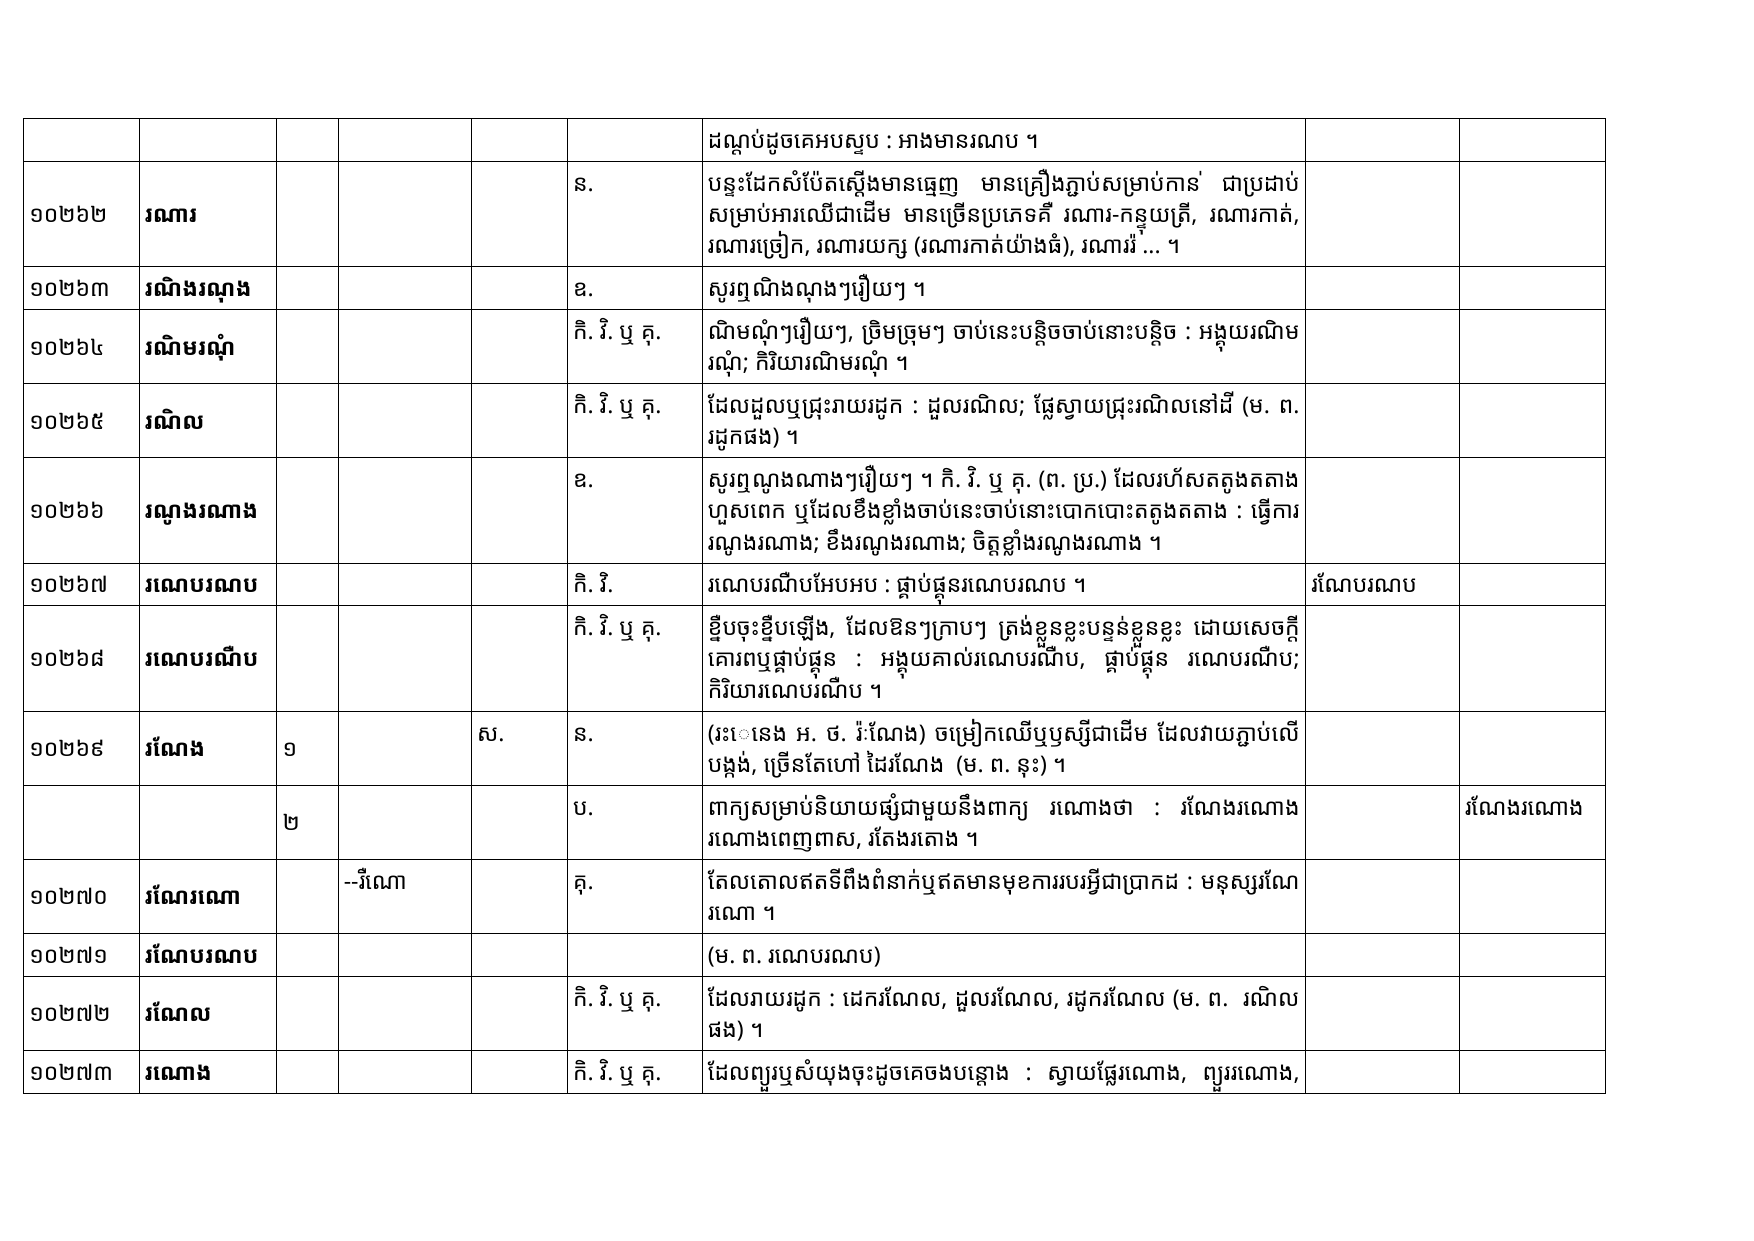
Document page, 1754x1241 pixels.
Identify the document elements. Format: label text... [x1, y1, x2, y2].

table_cell រណែល [140, 977, 276, 1050]
table_cell [1306, 162, 1459, 266]
table_cell [24, 786, 139, 859]
table_cell ស. [472, 712, 567, 785]
table_cell [1306, 977, 1459, 1050]
table_cell សូរ​ឮ​ណូង​ណាង​ៗ​រឿយ​ៗ ។ កិ. វិ. ឬ គុ. (ព. ប្រ.) ដែល​រហ័ស​តតូង​តតាង​ហួស​ពេក ឬ​ដែល​ខឹង​ខ្លាំង​ចាប់​នេះ​ចាប់​នោះ​បោក​បោះ​តតូង​តតាង : ធ្វើ​ការ​រណូង​រណាង; ខឹង​រណូង​រណាង; ចិត្ត​ខ្លាំង​រណូង​រណាង ។ [703, 458, 1305, 562]
table_cell [339, 977, 471, 1050]
table_cell [277, 384, 338, 457]
table_cell ២ [277, 786, 338, 859]
table_cell [339, 267, 471, 309]
table_cell ១០២៧៣ [24, 1051, 139, 1092]
table_cell [339, 119, 471, 161]
table_cell ១ [277, 712, 338, 785]
table_cell រណិល [140, 384, 276, 457]
table_cell [1306, 458, 1459, 562]
table_cell កិ. វិ. ឬ គុ. [568, 606, 702, 711]
table_cell [277, 564, 338, 605]
table_cell [1460, 384, 1605, 457]
table_cell ន. [568, 712, 702, 785]
table_cell [472, 162, 567, 266]
table_cell [472, 119, 567, 161]
table_cell ដែល​ព្យួរ​ឬ​សំយុង​ចុះ​ដូច​គេ​ចង​បន្តោង : ស្វាយ​ផ្លែ​រណោង, ព្យួរ​រណោង, [703, 1051, 1305, 1092]
table_cell ដណ្តប់​ដូច​គេ​អប​ស្ទប : អាង​មាន​រណប ។ [703, 119, 1305, 161]
table_cell (រះេនេង អ. ថ. រ៉ៈណែង) ចម្រៀក​ឈើ​ឬ​ឫស្សី​ជាដើម ដែល​វាយ​ភ្ជាប់​លើ​បង្កង់, ច្រើន​តែ​ហៅ ដៃ​រណែង (ម. ព. នុះ) ។ [703, 712, 1305, 785]
table_cell ១០២៦៣ [24, 267, 139, 309]
table_cell [1306, 606, 1459, 711]
table_cell ១០២៦៩ [24, 712, 139, 785]
table_cell រណិងរណុង [140, 267, 276, 309]
table_cell រណិមរណុំ [140, 310, 276, 383]
table_cell [472, 786, 567, 859]
table_cell រណេប​រណឺប​អែប​អប : ផ្គាប់​ផ្គុន​រណេប​រណប ។ [703, 564, 1305, 605]
table_cell ១០២៧០ [24, 860, 139, 933]
table_cell (ម. ព. រណេប​រណប) [703, 934, 1305, 976]
table_cell [1460, 162, 1605, 266]
table_cell [140, 119, 276, 161]
table_cell ន. [568, 162, 702, 266]
table_cell [1460, 310, 1605, 383]
table_cell [1460, 860, 1605, 933]
table_cell [1460, 119, 1605, 161]
table_cell [1306, 310, 1459, 383]
table_cell [472, 977, 567, 1050]
table_cell [472, 860, 567, 933]
table_cell [1306, 1051, 1459, 1092]
table_cell [24, 119, 139, 161]
table_cell [277, 310, 338, 383]
table_cell ខ្នឺប​ចុះ​ខ្នឺប​ឡើង, ដែល​ឱន​ៗ​ក្រាប​ៗ ត្រង់​ខ្លួន​ខ្លះ​បន្ទន់​ខ្លួន​ខ្លះ​ ដោយ​សេចក្ដី​គោរព​ឬ​ផ្គាប់​ផ្គុន : អង្គុយ​គាល់​រណេប​រណឺប, ផ្គាប់​ផ្គុន រណេប​រណឺប; កិរិយា​រណេប​រណឺប ។ [703, 606, 1305, 711]
table_cell [339, 384, 471, 457]
table_cell [140, 786, 276, 859]
table_cell រណែប​រណប [1306, 564, 1459, 605]
table_cell [472, 606, 567, 711]
table_cell [339, 606, 471, 711]
table_cell ១០២៦៤ [24, 310, 139, 383]
table_cell កិ. វិ. ឬ គុ. [568, 1051, 702, 1092]
table_cell ១០២៦៥ [24, 384, 139, 457]
table_cell [1306, 119, 1459, 161]
table_cell ១០២៦៧ [24, 564, 139, 605]
table_cell ឧ. [568, 267, 702, 309]
table_cell [1460, 977, 1605, 1050]
table_cell ១០២៧២ [24, 977, 139, 1050]
table_cell [1460, 934, 1605, 976]
table_cell [339, 564, 471, 605]
table_cell [339, 310, 471, 383]
table_cell រណោង [140, 1051, 276, 1092]
table_cell [1460, 564, 1605, 605]
table_cell [472, 458, 567, 562]
table_cell [339, 458, 471, 562]
table_cell រណែង [140, 712, 276, 785]
table_cell [277, 934, 338, 976]
table_cell ប. [568, 786, 702, 859]
table_cell [339, 934, 471, 976]
table_cell រណេបរណឺប [140, 606, 276, 711]
table_cell [472, 564, 567, 605]
table_cell កិ. វិ. ឬ គុ. [568, 310, 702, 383]
table_cell [277, 458, 338, 562]
table_cell [277, 1051, 338, 1092]
table_cell រណូងរណាង [140, 458, 276, 562]
table_cell [1306, 860, 1459, 933]
table_cell [277, 606, 338, 711]
table_cell [472, 267, 567, 309]
table_cell ១០២៦២ [24, 162, 139, 266]
table_cell [339, 1051, 471, 1092]
table_cell [339, 162, 471, 266]
table_cell [277, 977, 338, 1050]
table_cell [1460, 606, 1605, 711]
table_cell ពាក្យ​សម្រាប់​និយាយ​ផ្សំ​ជា​មួយ​នឹង​ពាក្យ រណោង​ថា : រណែង​រណោង រណោង​ពេញ​ពាស, រតែង​រតោង ។ [703, 786, 1305, 859]
table_cell ១០២៧១ [24, 934, 139, 976]
table_cell [568, 934, 702, 976]
table_cell រណែបរណប [140, 934, 276, 976]
table_cell [1306, 934, 1459, 976]
table_cell [277, 162, 338, 266]
table_cell ឧ. [568, 458, 702, 562]
table_cell [472, 934, 567, 976]
table_cell [277, 860, 338, 933]
table_cell គុ. [568, 860, 702, 933]
table_cell [472, 1051, 567, 1092]
table_cell បន្ទះ​ដែក​សំប៉ែត​ស្ដើង​មាន​ធ្មេញ មាន​គ្រឿង​ភ្ជាប់​សម្រាប់​កាន់ ជា​ប្រដាប់​សម្រាប់​អារ​ឈើ​ជាដើម មាន​ច្រើន​ប្រភេទ​គឺ រណារ-កន្ទុយ​ត្រី, រណារ​កាត់, រណារ​ច្រៀក, រណារ​យក្ស (រណារ​កាត់​យ៉ាង​ធំ), រណារ​រ៉ ... ។ [703, 162, 1305, 266]
table_cell [1306, 384, 1459, 457]
table_cell [1460, 712, 1605, 785]
table_cell ១០២៦៨ [24, 606, 139, 711]
table_cell [277, 119, 338, 161]
table_cell [472, 384, 567, 457]
table_cell --រឺណោ [339, 860, 471, 933]
table_cell [1460, 1051, 1605, 1092]
table_cell [1460, 267, 1605, 309]
table_cell [1306, 712, 1459, 785]
table_cell រណេបរណប [140, 564, 276, 605]
table_cell [1306, 267, 1459, 309]
table_cell ១០២៦៦ [24, 458, 139, 562]
table_cell ដែល​រាយ​រដូក : ដេក​រណែល, ដួល​រណែល, រដូក​រណែល (ម. ព. រណិល ផង) ។ [703, 977, 1305, 1050]
table_cell រណែរណោ [140, 860, 276, 933]
table_cell [339, 712, 471, 785]
table_cell រណារ [140, 162, 276, 266]
table_cell ដែល​ដួល​ឬ​ជ្រុះ​រាយ​រដូក : ដួល​រណិល; ផ្លែ​ស្វាយ​ជ្រុះ​រណិល​នៅ​ដី (ម. ព. រដូក​ផង) ។ [703, 384, 1305, 457]
table_cell សូរ​ឮ​ណិង​ណុង​ៗ​រឿយ​ៗ ។ [703, 267, 1305, 309]
table_cell តែល​តោល​ឥត​ទី​ពឹង​ពំនាក់​ឬ​ឥត​មាន​មុខ​ការ​របរ​អ្វី​ជា​ប្រាកដ : មនុស្ស​រណែ​រណោ ។ [703, 860, 1305, 933]
table_cell កិ. វិ. ឬ គុ. [568, 977, 702, 1050]
table_cell [1460, 458, 1605, 562]
table_cell ណិម​ណុំ​ៗ​រឿយ​ៗ, ច្រិម​ច្រុម​ៗ ចាប់​នេះ​បន្តិច​ចាប់​នោះ​បន្តិច : អង្គុយ​រណិម​រណុំ; កិរិយា​រណិម​រណុំ ។ [703, 310, 1305, 383]
table_cell [472, 310, 567, 383]
table_cell កិ. វិ. [568, 564, 702, 605]
table_cell [568, 119, 702, 161]
table_cell កិ. វិ. ឬ គុ. [568, 384, 702, 457]
table_cell រណែង​រណោង [1460, 786, 1605, 859]
table_cell [339, 786, 471, 859]
table_cell [1306, 786, 1459, 859]
table_cell [277, 267, 338, 309]
